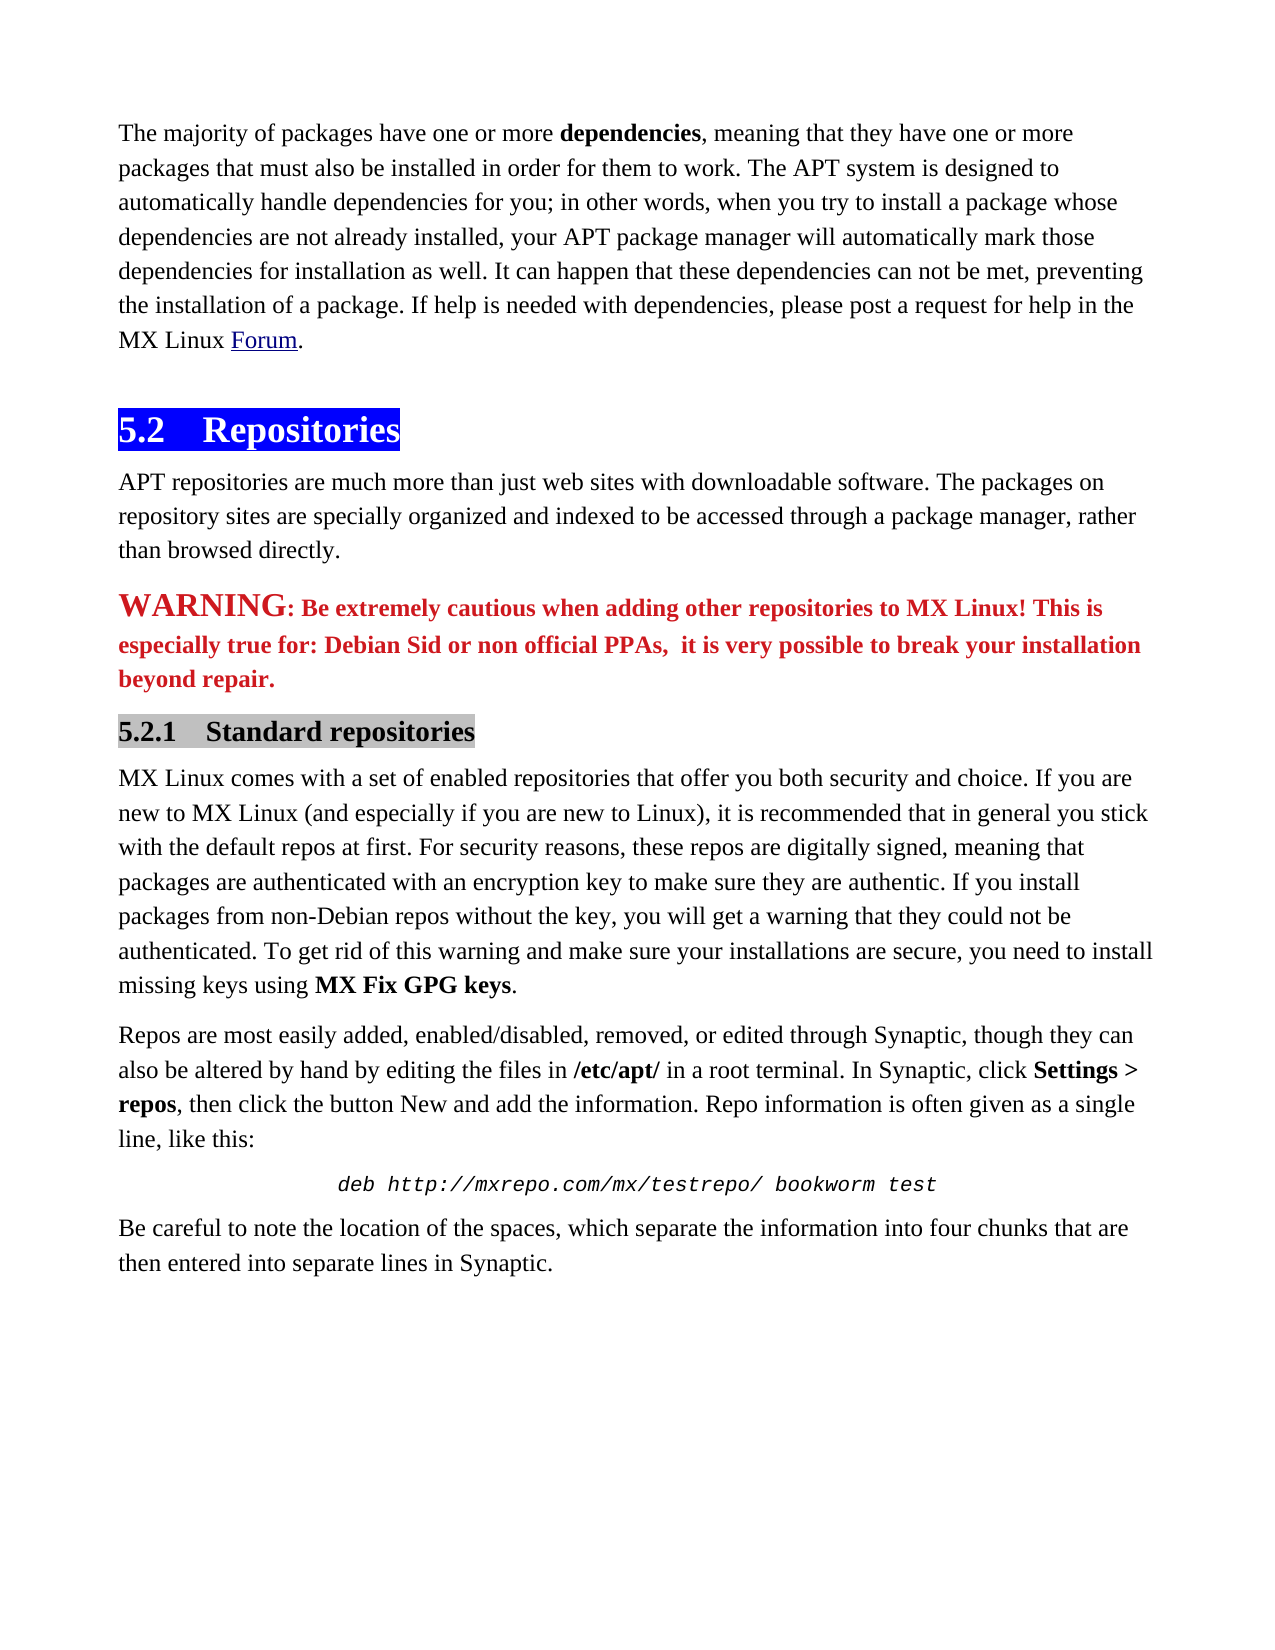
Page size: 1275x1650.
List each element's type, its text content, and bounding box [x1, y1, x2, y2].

text The majority of packages have one or more dependencies, meaning that they have one or more packages that must also be installed in order for them to work. The APT system is designed to automatically handle dependencies for you; in other words, when you try to install a package whose dependencies are not already installed, your APT package manager will automatically mark those dependencies for installation as well. It can happen that these dependencies can not be met, preventing the installation of a package. If help is needed with dependencies, please post a request for help in the MX Linux Forum. [118, 118, 1157, 354]
text WARNING: Be extremely cautious when adding other repositories to MX Linux! This is especially true for: Debian Sid or non official PPAs, it is very possible to break your installation beyond repair. [118, 586, 1157, 693]
subtitle 5.2 Repositories [400, 408, 1142, 451]
text Repos are most easily added, enabled/disabled, removed, or edited through Synaptic, though they can also be altered by hand by editing the files in /etc/apt/ in a root terminal. In Synaptic, click Settings > repos, then click the button New and add the information. Repo information is often given as a single line, like this: [118, 1021, 1157, 1153]
text deb http://mxrepo.com/mx/testrepo/ bookworm test [118, 1174, 1157, 1198]
text Be careful to note the location of the spaces, which separate the information into four chunks that are then entered into separate lines in Synaptic. [118, 1213, 1157, 1277]
text APT repositories are much more than just web sites with downloadable software. The packages on repository sites are specially organized and indexed to be accessed through a package manager, rather than browsed directly. [118, 467, 1157, 564]
subtitle 5.2.1 Standard repositories [475, 714, 1157, 748]
text MX Linux comes with a set of enabled repositories that offer you both security and choice. If you are new to MX Linux (and especially if you are new to Linux), it is recommended that in general you stick with the default repos at first. For security reasons, these repos are digitally signed, meaning that packages are authenticated with an encryption key to make sure they are authentic. If you install packages from non-Debian repos without the key, you will get a warning that they could not be authenticated. To get rid of this warning and make sure your installations are secure, you need to install missing keys using MX Fix GPG keys. [118, 763, 1157, 999]
